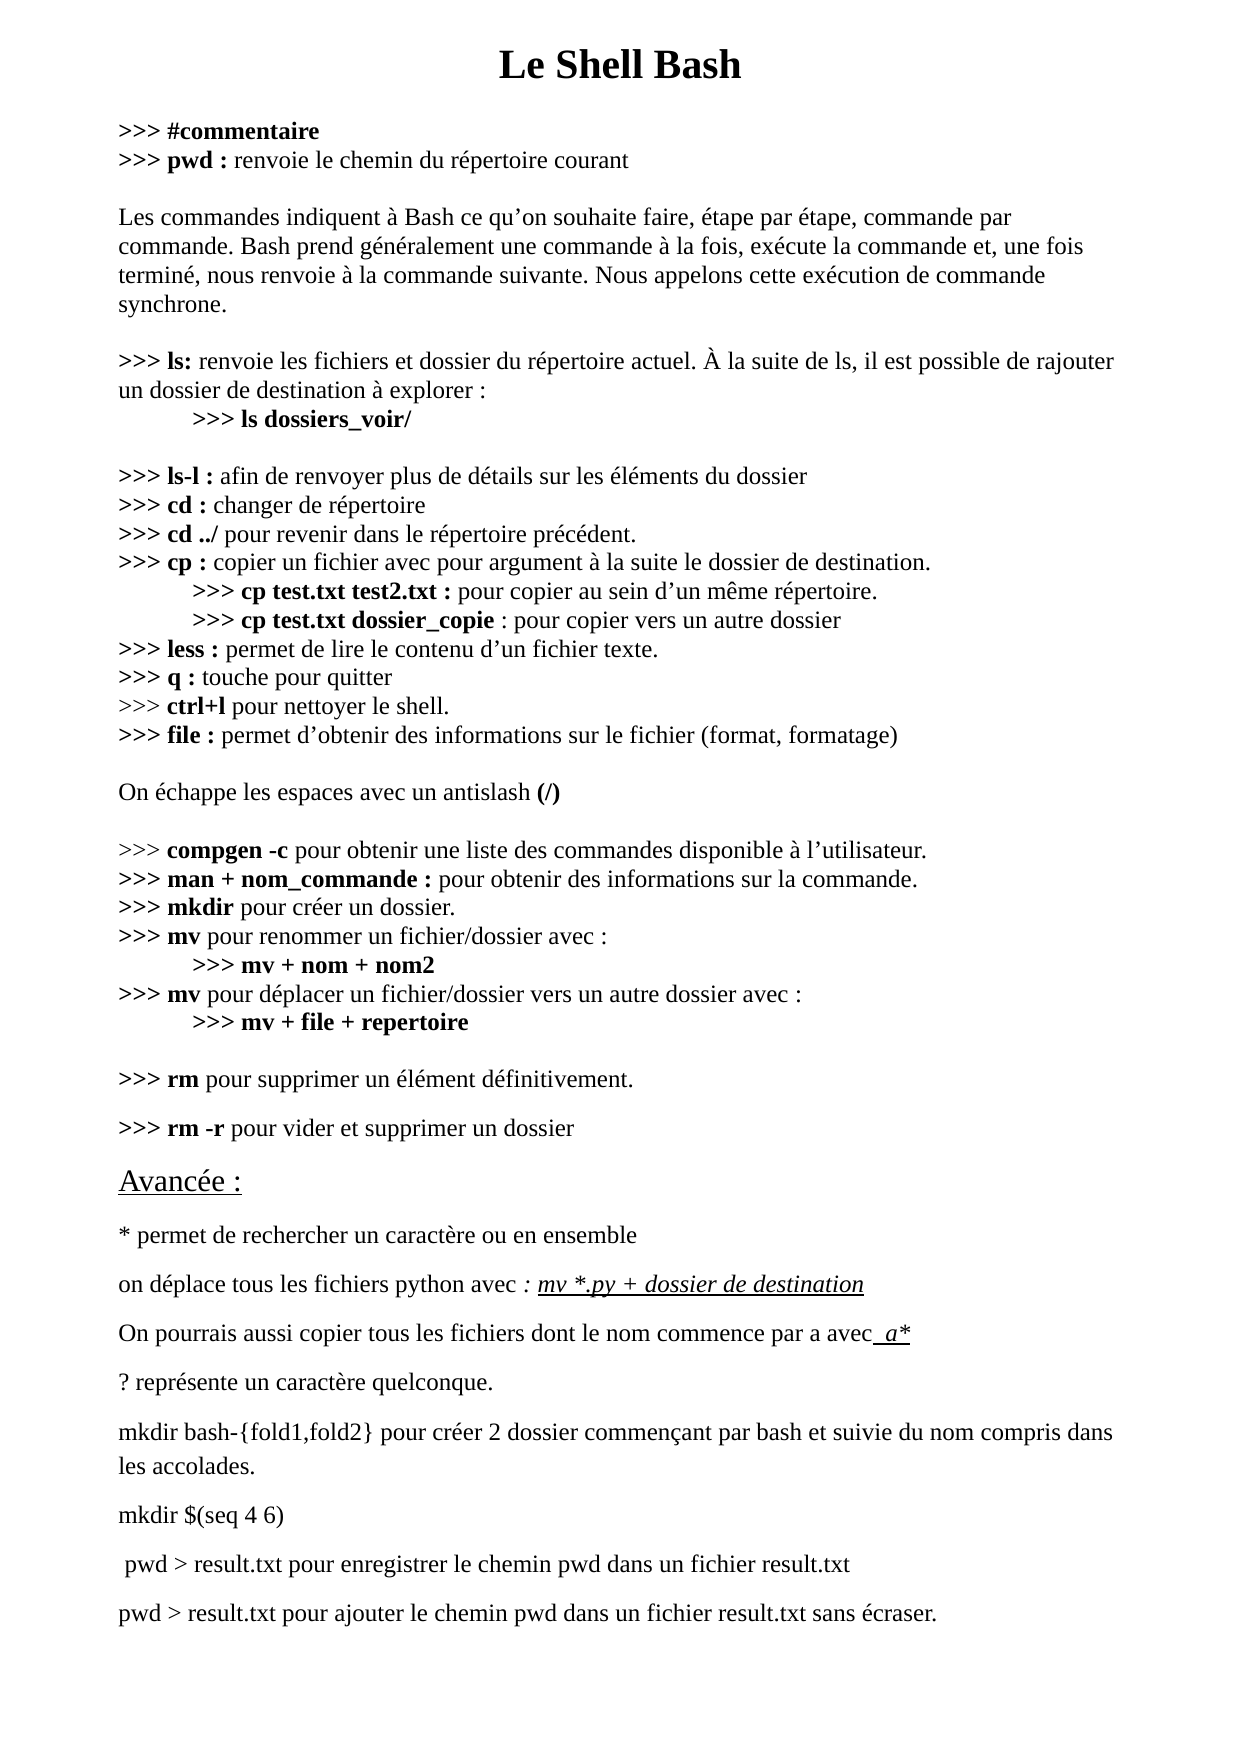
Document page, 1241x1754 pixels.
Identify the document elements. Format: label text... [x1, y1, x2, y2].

text >>> man + nom_commande : pour obtenir des informations sur la commande. [118, 864, 1122, 892]
text >>> mv + nom + nom2 [118, 950, 1122, 979]
text >>> pwd : renvoie le chemin du répertoire courant [118, 145, 1122, 174]
text >>> cd : changer de répertoire [118, 490, 1122, 519]
text >>> ls-l : afin de renvoyer plus de détails sur les éléments du dossier [118, 461, 1122, 490]
text >>> mkdir pour créer un dossier. [118, 892, 1122, 921]
text >>> cp test.txt dossier_copie : pour copier vers un autre dossier [118, 605, 1122, 634]
text Le Shell Bash [118, 39, 1122, 87]
text On échappe les espaces avec un antislash (/) [118, 777, 1122, 806]
text >>> cd ../ pour revenir dans le répertoire précédent. [118, 519, 1122, 547]
text >>> less : permet de lire le contenu d’un fichier texte. [118, 634, 1122, 662]
text >>> rm pour supprimer un élément définitivement. [118, 1064, 1122, 1093]
text mkdir bash-{fold1,fold2} pour créer 2 dossier commençant par bash et suivie du nom compris dans les accolades. [118, 1417, 1122, 1480]
text >>> q : touche pour quitter [118, 662, 1122, 691]
text >>> mv pour déplacer un fichier/dossier vers un autre dossier avec : [118, 979, 1122, 1007]
text >>> #commentaire [118, 116, 1122, 145]
text >>> ls dossiers_voir/ [118, 404, 1122, 432]
text Avancée : [118, 1163, 1122, 1198]
text >>> ctrl+l pour nettoyer le shell. [118, 691, 1122, 720]
text >>> rm -r pour vider et supprimer un dossier [118, 1113, 1122, 1142]
text mkdir $(seq 4 6) [118, 1500, 1122, 1529]
text >>> compgen -c pour obtenir une liste des commandes disponible à l’utilisateur. [118, 835, 1122, 864]
text >>> cp : copier un fichier avec pour argument à la suite le dossier de destination. [118, 547, 1122, 576]
text >>> file : permet d’obtenir des informations sur le fichier (format, formatage) [118, 720, 1122, 749]
text * permet de rechercher un caractère ou en ensemble [118, 1220, 1122, 1249]
text >>> mv + file + repertoire [118, 1007, 1122, 1036]
text On pourrais aussi copier tous les fichiers dont le nom commence par a avec a* [118, 1318, 1122, 1347]
text on déplace tous les fichiers python avec : mv *.py + dossier de destination [118, 1269, 1122, 1298]
text >>> cp test.txt test2.txt : pour copier au sein d’un même répertoire. [118, 576, 1122, 605]
text pwd > result.txt pour ajouter le chemin pwd dans un fichier result.txt sans écraser. [118, 1598, 1122, 1627]
text >>> ls: renvoie les fichiers et dossier du répertoire actuel. À la suite de ls, il est possible de rajouter un dossier de destination à explorer : [118, 346, 1122, 404]
text Les commandes indiquent à Bash ce qu’on souhaite faire, étape par étape, commande par commande. Bash prend généralement une commande à la fois, exécute la commande et, une fois terminé, nous renvoie à la commande suivante. Nous appelons cette exécution de commande synchrone. [118, 202, 1122, 317]
text pwd > result.txt pour enregistrer le chemin pwd dans un fichier result.txt [118, 1549, 1122, 1578]
text >>> mv pour renommer un fichier/dossier avec : [118, 921, 1122, 950]
text ? représente un caractère quelconque. [118, 1367, 1122, 1396]
